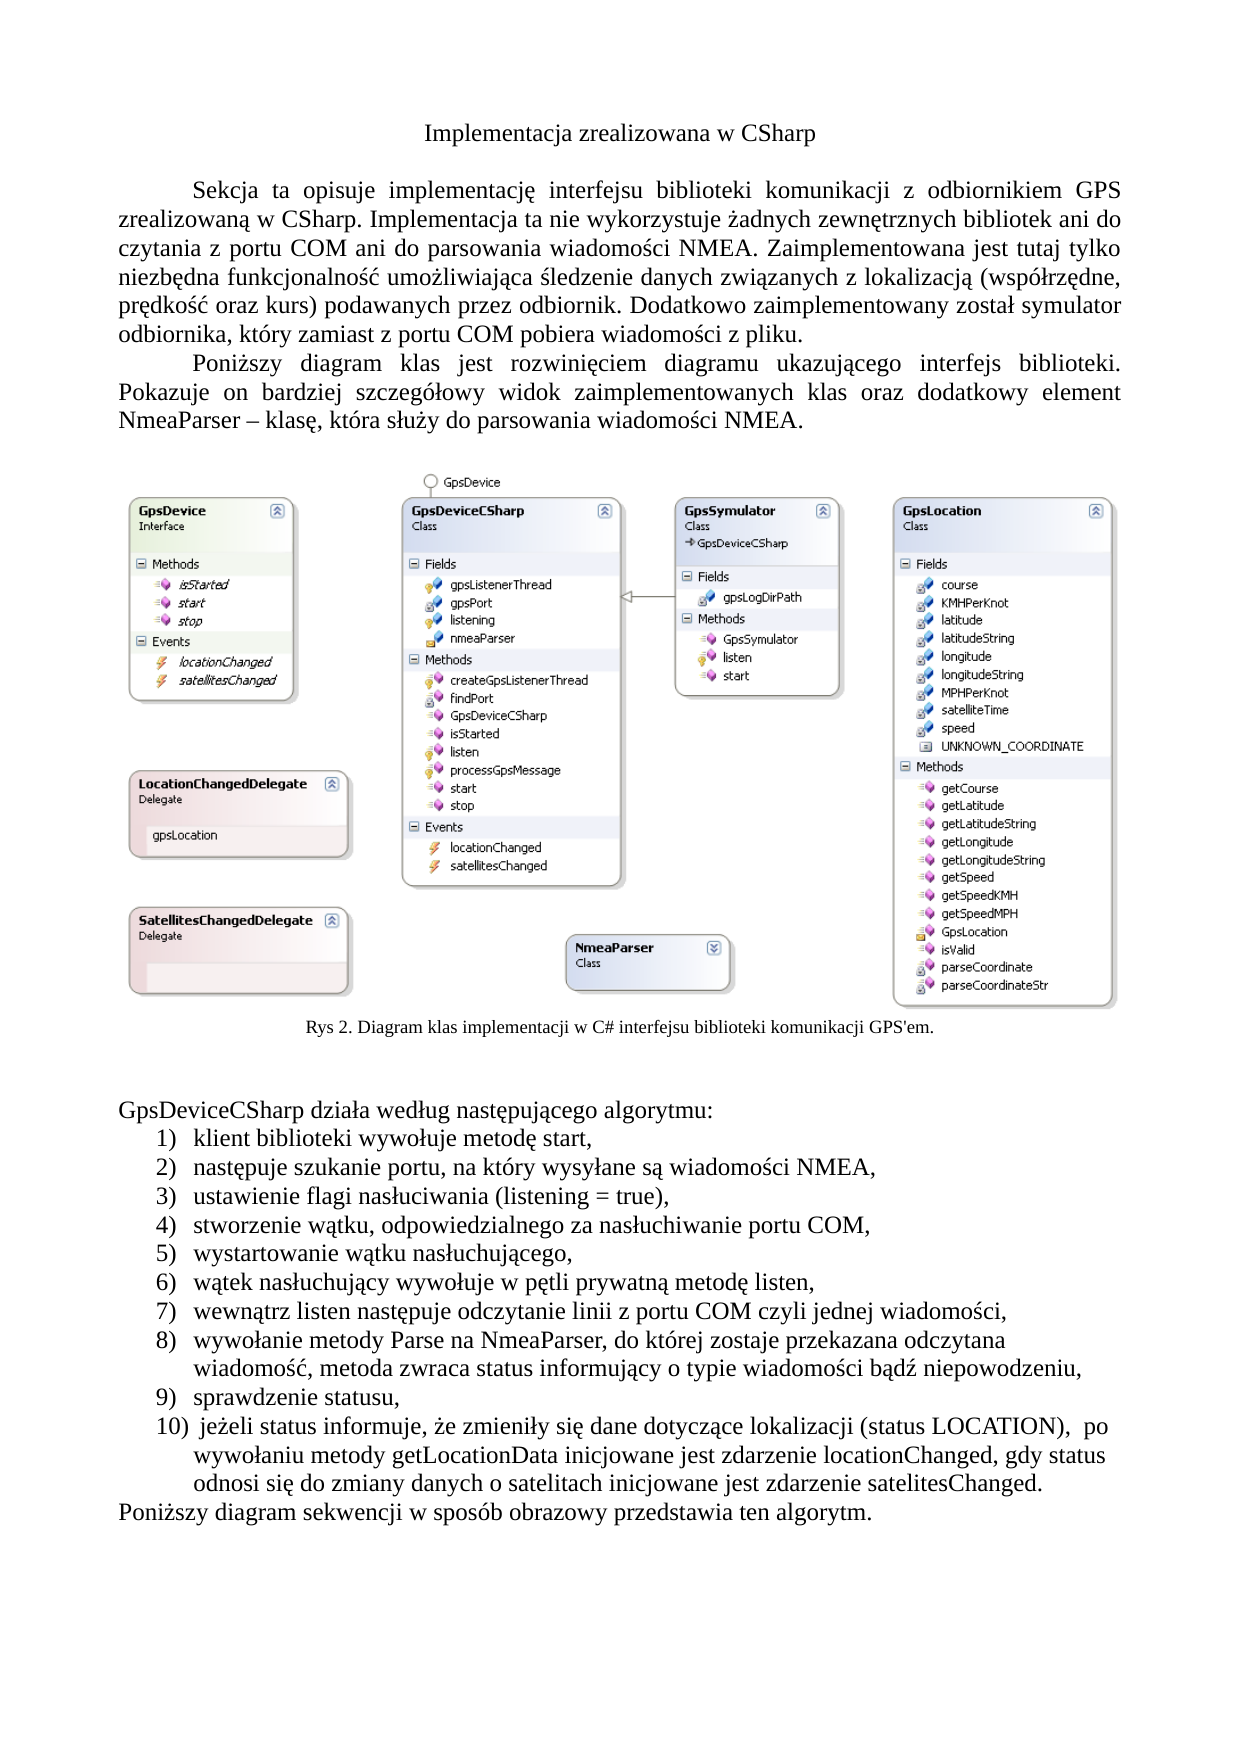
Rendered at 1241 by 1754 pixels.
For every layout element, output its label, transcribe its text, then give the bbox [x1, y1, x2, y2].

text Rys 2. Diagram klas implementacji w C# interfejsu biblioteki komunikacji GPS'em. [118, 1016, 1122, 1037]
picture [118, 463, 1122, 1016]
text Implementacja zrealizowana w CSharp [118, 118, 1122, 147]
list wystartowanie wątku nasłuchującego, [156, 1238, 1122, 1267]
list wewnątrz listen następuje odczytanie linii z portu COM czyli jednej wiadomości, [156, 1296, 1122, 1325]
list wątek nasłuchujący wywołuje w pętli prywatną metodę listen, [156, 1267, 1122, 1296]
list następuje szukanie portu, na który wysyłane są wiadomości NMEA, [156, 1152, 1122, 1181]
text GpsDeviceCSharp działa według następującego algorytmu: [118, 1095, 1122, 1123]
text Poniższy diagram klas jest rozwinięciem diagramu ukazującego interfejs biblioteki. Pokazuje on bardziej szczegółowy widok zaimplementowanych klas oraz dodatkowy element NmeaParser – klasę, która służy do parsowania wiadomości NMEA. [118, 348, 1122, 434]
list sprawdzenie statusu, [156, 1382, 1122, 1411]
text Poniższy diagram sekwencji w sposób obrazowy przedstawia ten algorytm. [118, 1497, 1122, 1526]
list stworzenie wątku, odpowiedzialnego za nasłuchiwanie portu COM, [156, 1210, 1122, 1238]
list wywołanie metody Parse na NmeaParser, do której zostaje przekazana odczytana wiadomość, metoda zwraca status informujący o typie wiadomości bądź niepowodzeniu, [156, 1325, 1122, 1382]
text Sekcja ta opisuje implementację interfejsu biblioteki komunikacji z odbiornikiem GPS zrealizowaną w CSharp. Implementacja ta nie wykorzystuje żadnych zewnętrznych bibliotek ani do czytania z portu COM ani do parsowania wiadomości NMEA. Zaimplementowana jest tutaj tylko niezbędna funkcjonalność umożliwiająca śledzenie danych związanych z lokalizacją (współrzędne, prędkość oraz kurs) podawanych przez odbiornik. Dodatkowo zaimplementowany został symulator odbiornika, który zamiast z portu COM pobiera wiadomości z pliku. [118, 176, 1122, 348]
list klient biblioteki wywołuje metodę start, [156, 1123, 1122, 1152]
list jeżeli status informuje, że zmieniły się dane dotyczące lokalizacji (status LOCATION), po wywołaniu metody getLocationData inicjowane jest zdarzenie locationChanged, gdy status odnosi się do zmiany danych o satelitach inicjowane jest zdarzenie satelitesChanged. [156, 1411, 1122, 1497]
list ustawienie flagi nasłuciwania (listening = true), [156, 1181, 1122, 1210]
